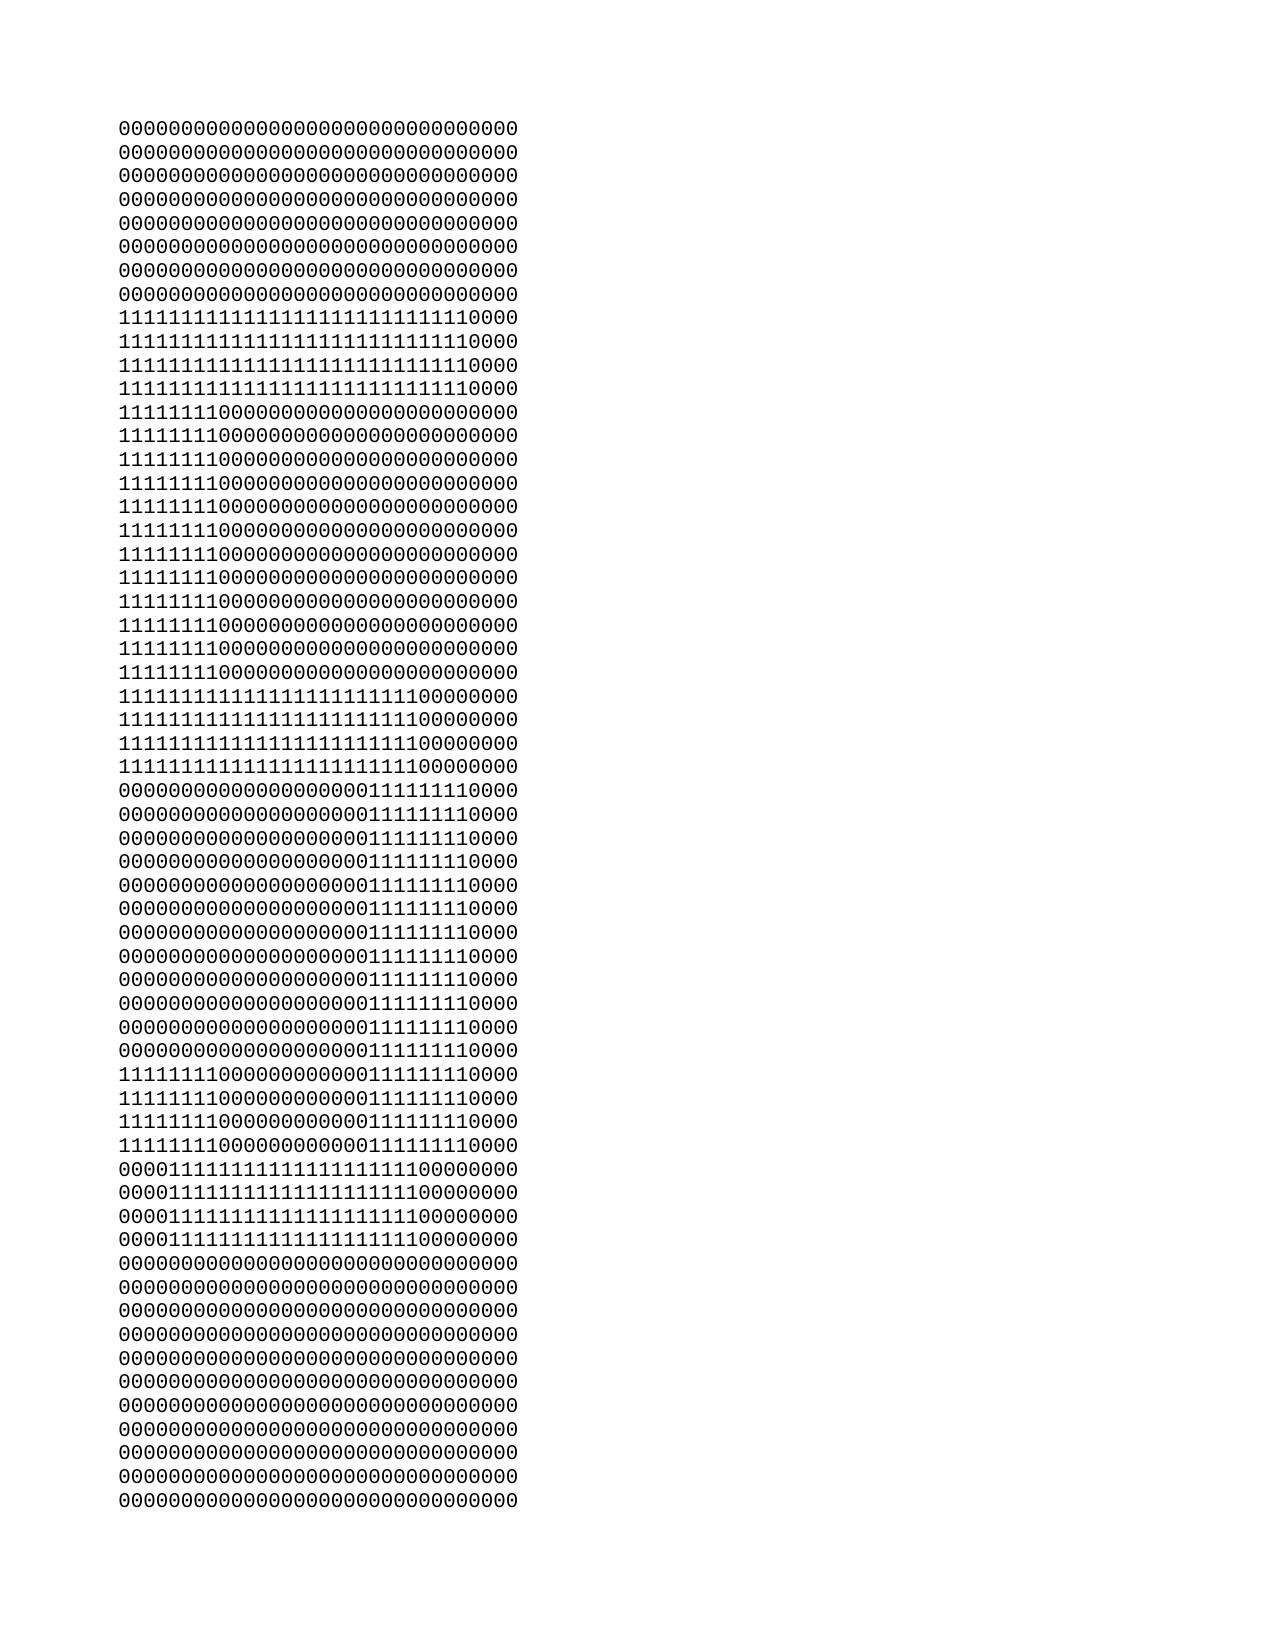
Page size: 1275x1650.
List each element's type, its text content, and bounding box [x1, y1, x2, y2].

text 11111111000000000000000000000000 [118, 402, 1157, 426]
text 00000000000000000000111111110000 [118, 804, 1157, 827]
text 11111111000000000000000000000000 [118, 638, 1157, 662]
text 00000000000000000000000000000000 [118, 1419, 1157, 1442]
text 11111111000000000000111111110000 [118, 1064, 1157, 1088]
text 11111111000000000000000000000000 [118, 520, 1157, 544]
text 00000000000000000000111111110000 [118, 875, 1157, 898]
text 00000000000000000000000000000000 [118, 284, 1157, 307]
text 11111111000000000000000000000000 [118, 449, 1157, 473]
text 11111111000000000000111111110000 [118, 1088, 1157, 1111]
text 11111111111111111111111111110000 [118, 307, 1157, 331]
text 11111111000000000000000000000000 [118, 496, 1157, 520]
text 00000000000000000000000000000000 [118, 213, 1157, 236]
text 11111111000000000000000000000000 [118, 615, 1157, 638]
text 00000000000000000000000000000000 [118, 260, 1157, 284]
text 00000000000000000000111111110000 [118, 1040, 1157, 1064]
text 00000000000000000000000000000000 [118, 1324, 1157, 1348]
text 00000000000000000000000000000000 [118, 1466, 1157, 1489]
text 00000000000000000000111111110000 [118, 922, 1157, 946]
text 00000000000000000000111111110000 [118, 946, 1157, 969]
text 00001111111111111111111100000000 [118, 1158, 1157, 1182]
text 00000000000000000000111111110000 [118, 851, 1157, 875]
text 11111111000000000000000000000000 [118, 544, 1157, 567]
text 11111111000000000000000000000000 [118, 426, 1157, 449]
text 00000000000000000000000000000000 [118, 1442, 1157, 1466]
text 00000000000000000000111111110000 [118, 993, 1157, 1017]
text 00000000000000000000000000000000 [118, 118, 1157, 142]
text 11111111000000000000000000000000 [118, 662, 1157, 686]
text 00000000000000000000000000000000 [118, 189, 1157, 213]
text 00000000000000000000000000000000 [118, 165, 1157, 189]
text 00000000000000000000000000000000 [118, 1371, 1157, 1395]
text 11111111000000000000111111110000 [118, 1111, 1157, 1135]
text 11111111000000000000000000000000 [118, 567, 1157, 591]
text 00000000000000000000000000000000 [118, 142, 1157, 165]
text 00000000000000000000000000000000 [118, 1348, 1157, 1371]
text 00000000000000000000111111110000 [118, 780, 1157, 804]
text 11111111000000000000000000000000 [118, 473, 1157, 496]
text 00001111111111111111111100000000 [118, 1229, 1157, 1253]
text 11111111111111111111111100000000 [118, 686, 1157, 709]
text 00000000000000000000111111110000 [118, 969, 1157, 993]
text 11111111111111111111111100000000 [118, 709, 1157, 733]
text 00000000000000000000111111110000 [118, 898, 1157, 922]
text 11111111000000000000000000000000 [118, 591, 1157, 615]
text 00000000000000000000000000000000 [118, 236, 1157, 260]
text 00000000000000000000000000000000 [118, 1300, 1157, 1324]
text 00000000000000000000111111110000 [118, 1017, 1157, 1040]
text 11111111111111111111111111110000 [118, 378, 1157, 402]
text 11111111111111111111111100000000 [118, 757, 1157, 780]
text 11111111111111111111111100000000 [118, 733, 1157, 757]
text 11111111111111111111111111110000 [118, 331, 1157, 354]
text 00000000000000000000000000000000 [118, 1489, 1157, 1513]
text 00000000000000000000000000000000 [118, 1253, 1157, 1277]
text 11111111111111111111111111110000 [118, 354, 1157, 378]
text 00000000000000000000111111110000 [118, 827, 1157, 851]
text 00000000000000000000000000000000 [118, 1277, 1157, 1300]
text 00001111111111111111111100000000 [118, 1206, 1157, 1229]
text 00001111111111111111111100000000 [118, 1182, 1157, 1206]
text 11111111000000000000111111110000 [118, 1135, 1157, 1158]
text 00000000000000000000000000000000 [118, 1395, 1157, 1419]
